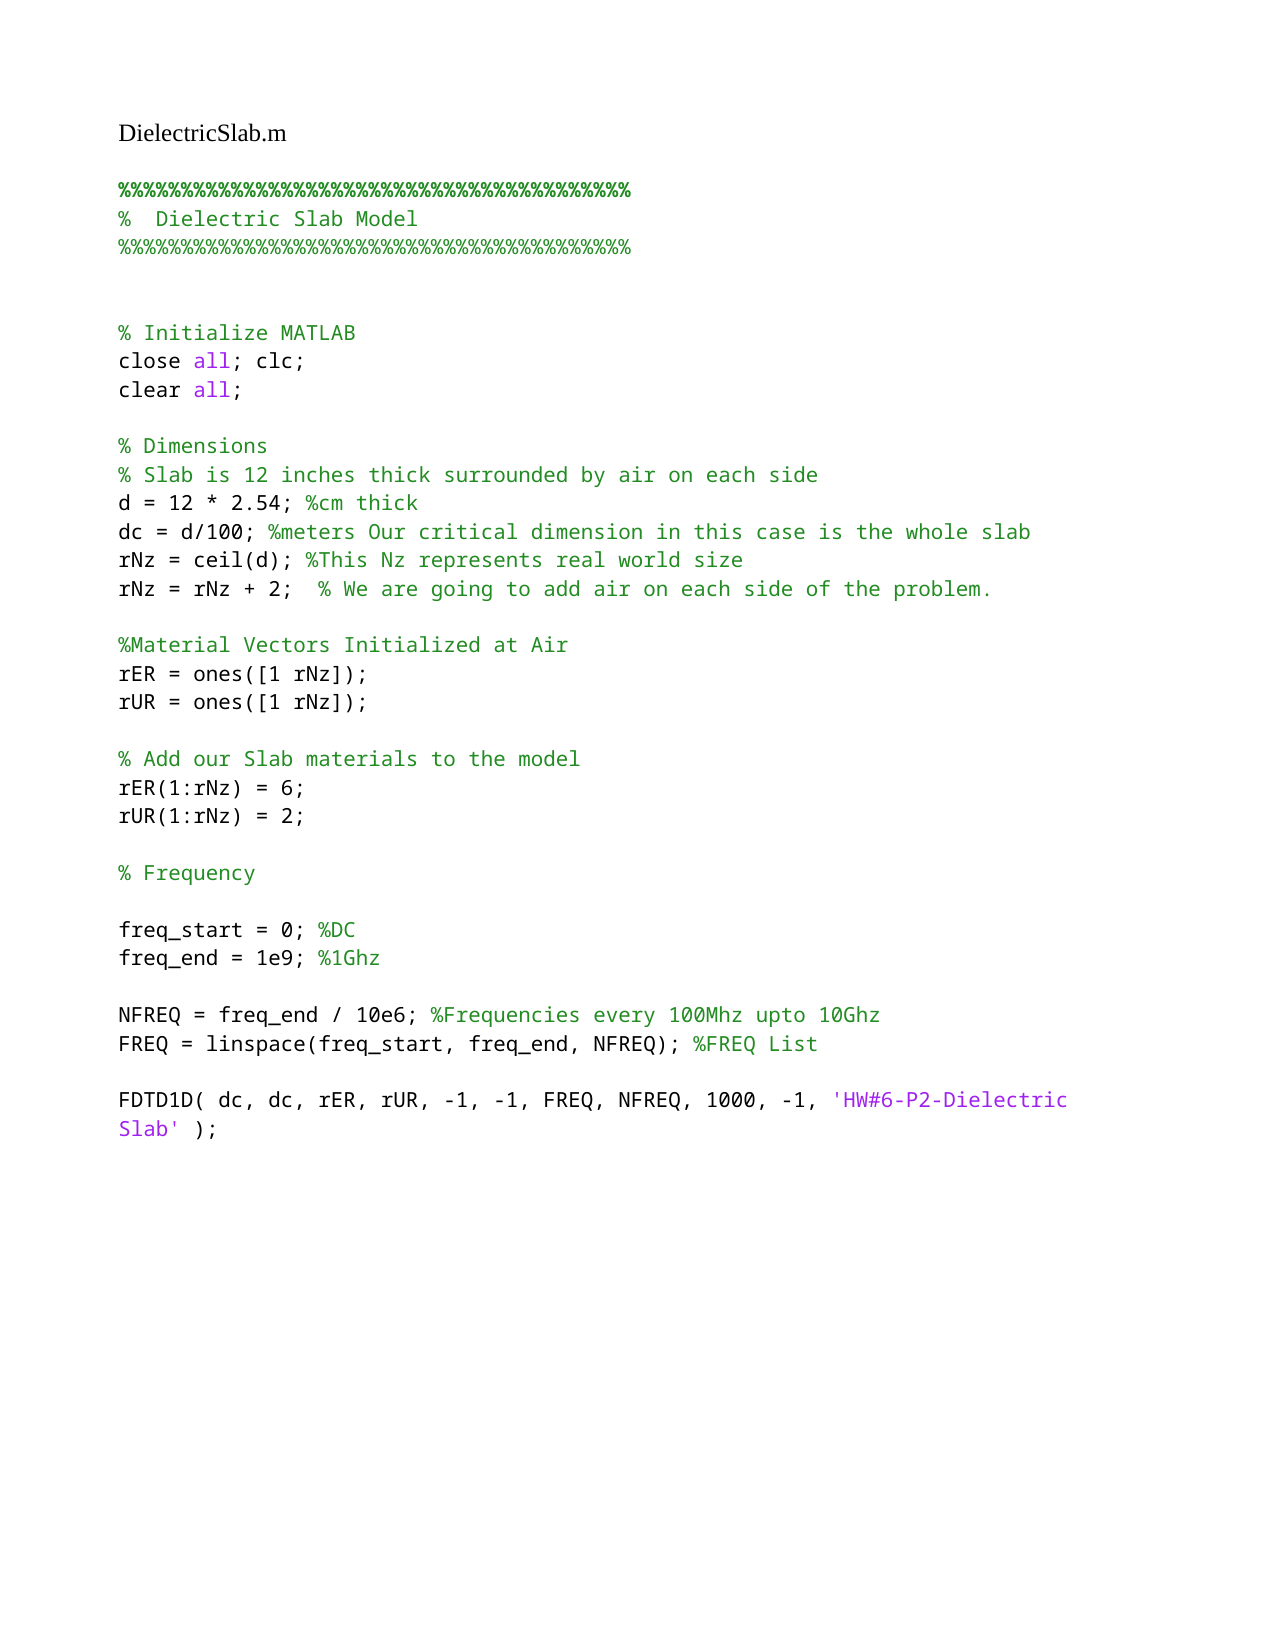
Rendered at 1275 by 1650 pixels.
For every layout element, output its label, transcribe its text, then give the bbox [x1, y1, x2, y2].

text % Add our Slab materials to the model [118, 744, 1157, 773]
text freq_start = 0; %DC [118, 915, 1157, 943]
text freq_end = 1e9; %1Ghz [118, 943, 1157, 972]
text d = 12 * 2.54; %cm thick [118, 488, 1157, 517]
text %Material Vectors Initialized at Air [118, 631, 1157, 659]
text rNz = ceil(d); %This Nz represents real world size [118, 545, 1157, 574]
text DielectricSlab.m [118, 118, 1157, 147]
text % Initialize MATLAB [118, 318, 1157, 346]
text %%%%%%%%%%%%%%%%%%%%%%%%%%%%%%%%%%%%%%%%% [118, 176, 1157, 204]
text rUR(1:rNz) = 2; [118, 801, 1157, 830]
text FDTD1D( dc, dc, rER, rUR, -1, -1, FREQ, NFREQ, 1000, -1, 'HW#6-P2-Dielectric Slab' ); [118, 1086, 1157, 1142]
text % Dimensions [118, 432, 1157, 460]
text clear all; [118, 375, 1157, 403]
text close all; clc; [118, 346, 1157, 375]
text % Slab is 12 inches thick surrounded by air on each side [118, 460, 1157, 488]
text % Dielectric Slab Model [118, 204, 1157, 232]
text rER = ones([1 rNz]); [118, 659, 1157, 687]
text % Frequency [118, 858, 1157, 887]
text rUR = ones([1 rNz]); [118, 687, 1157, 716]
text NFREQ = freq_end / 10e6; %Frequencies every 100Mhz upto 10Ghz [118, 1000, 1157, 1029]
text %%%%%%%%%%%%%%%%%%%%%%%%%%%%%%%%%%%%%%%%% [118, 232, 1157, 261]
text dc = d/100; %meters Our critical dimension in this case is the whole slab [118, 517, 1157, 545]
text rNz = rNz + 2; % We are going to add air on each side of the problem. [118, 574, 1157, 602]
text rER(1:rNz) = 6; [118, 773, 1157, 801]
text FREQ = linspace(freq_start, freq_end, NFREQ); %FREQ List [118, 1029, 1157, 1057]
